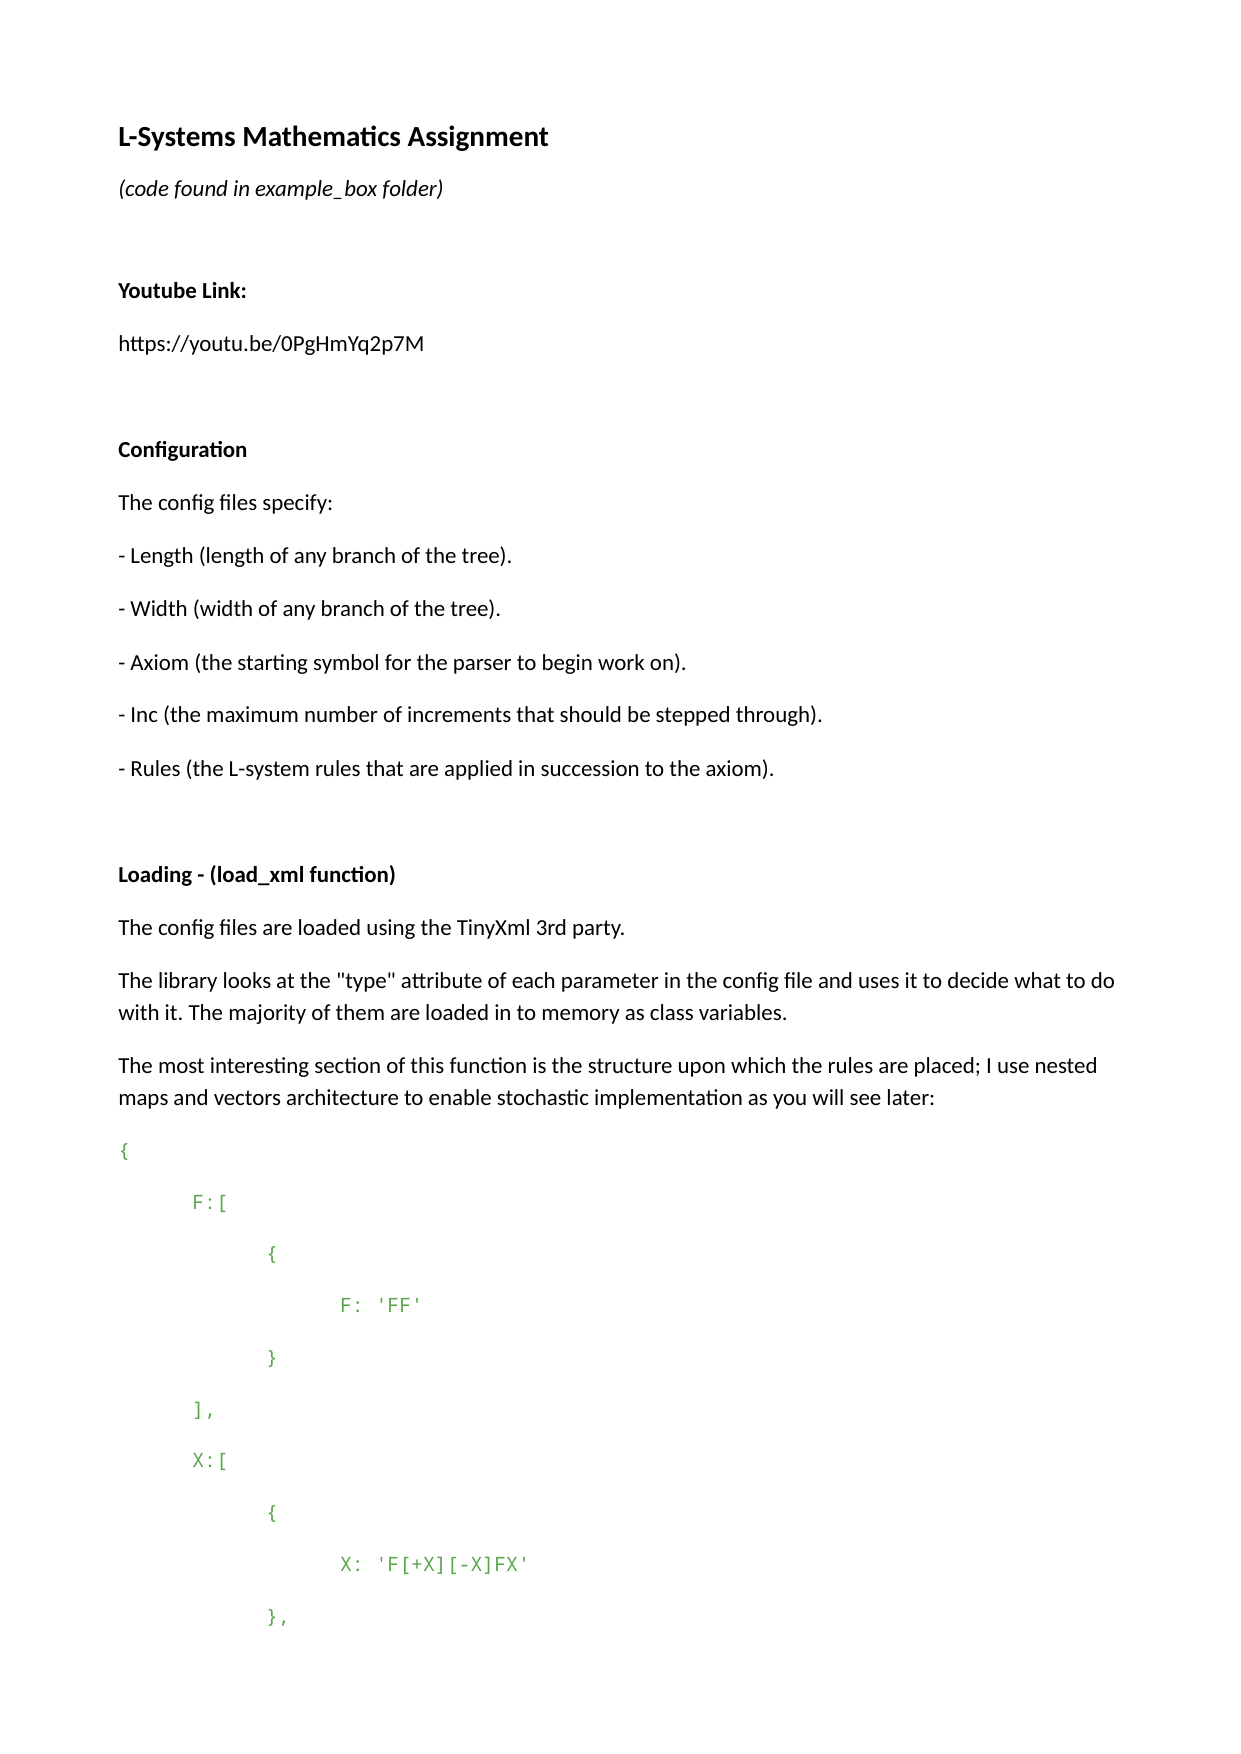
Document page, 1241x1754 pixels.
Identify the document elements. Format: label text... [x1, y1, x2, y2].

text Loading - (load_xml function) [118, 860, 1122, 888]
text ], [118, 1395, 1122, 1422]
text The library looks at the "type" attribute of each parameter in the config file and uses it to decide what to do with it. The majority of them are loaded in to memory as class variables. [118, 966, 1122, 1026]
text Youtube Link: [118, 276, 1122, 304]
text L-Systems Mathematics Assignment [118, 118, 1122, 154]
text - Width (width of any branch of the tree). [118, 594, 1122, 623]
text X:[ [118, 1447, 1122, 1474]
text The most interesting section of this function is the structure upon which the rules are placed; I use nested maps and vectors architecture to enable stochastic implementation as you will see later: [118, 1051, 1122, 1111]
text The config files specify: [118, 488, 1122, 517]
text - Length (length of any branch of the tree). [118, 542, 1122, 569]
text - Axiom (the starting symbol for the parser to begin work on). [118, 648, 1122, 676]
text } [118, 1343, 1122, 1370]
text - Rules (the L-system rules that are applied in succession to the axiom). [118, 754, 1122, 782]
text }, [118, 1602, 1122, 1629]
text { [118, 1136, 1122, 1163]
text X: 'F[+X][-X]FX' [118, 1550, 1122, 1577]
text F:[ [118, 1188, 1122, 1215]
text { [118, 1498, 1122, 1526]
text F: 'FF' [118, 1291, 1122, 1318]
text (code found in example_box folder) [118, 174, 1122, 203]
text https://youtu.be/0PgHmYq2p7M [118, 329, 1122, 357]
text The config files are loaded using the TinyXml 3rd party. [118, 913, 1122, 941]
text { [118, 1240, 1122, 1267]
text Configuration [118, 436, 1122, 463]
text - Inc (the maximum number of increments that should be stepped through). [118, 701, 1122, 729]
